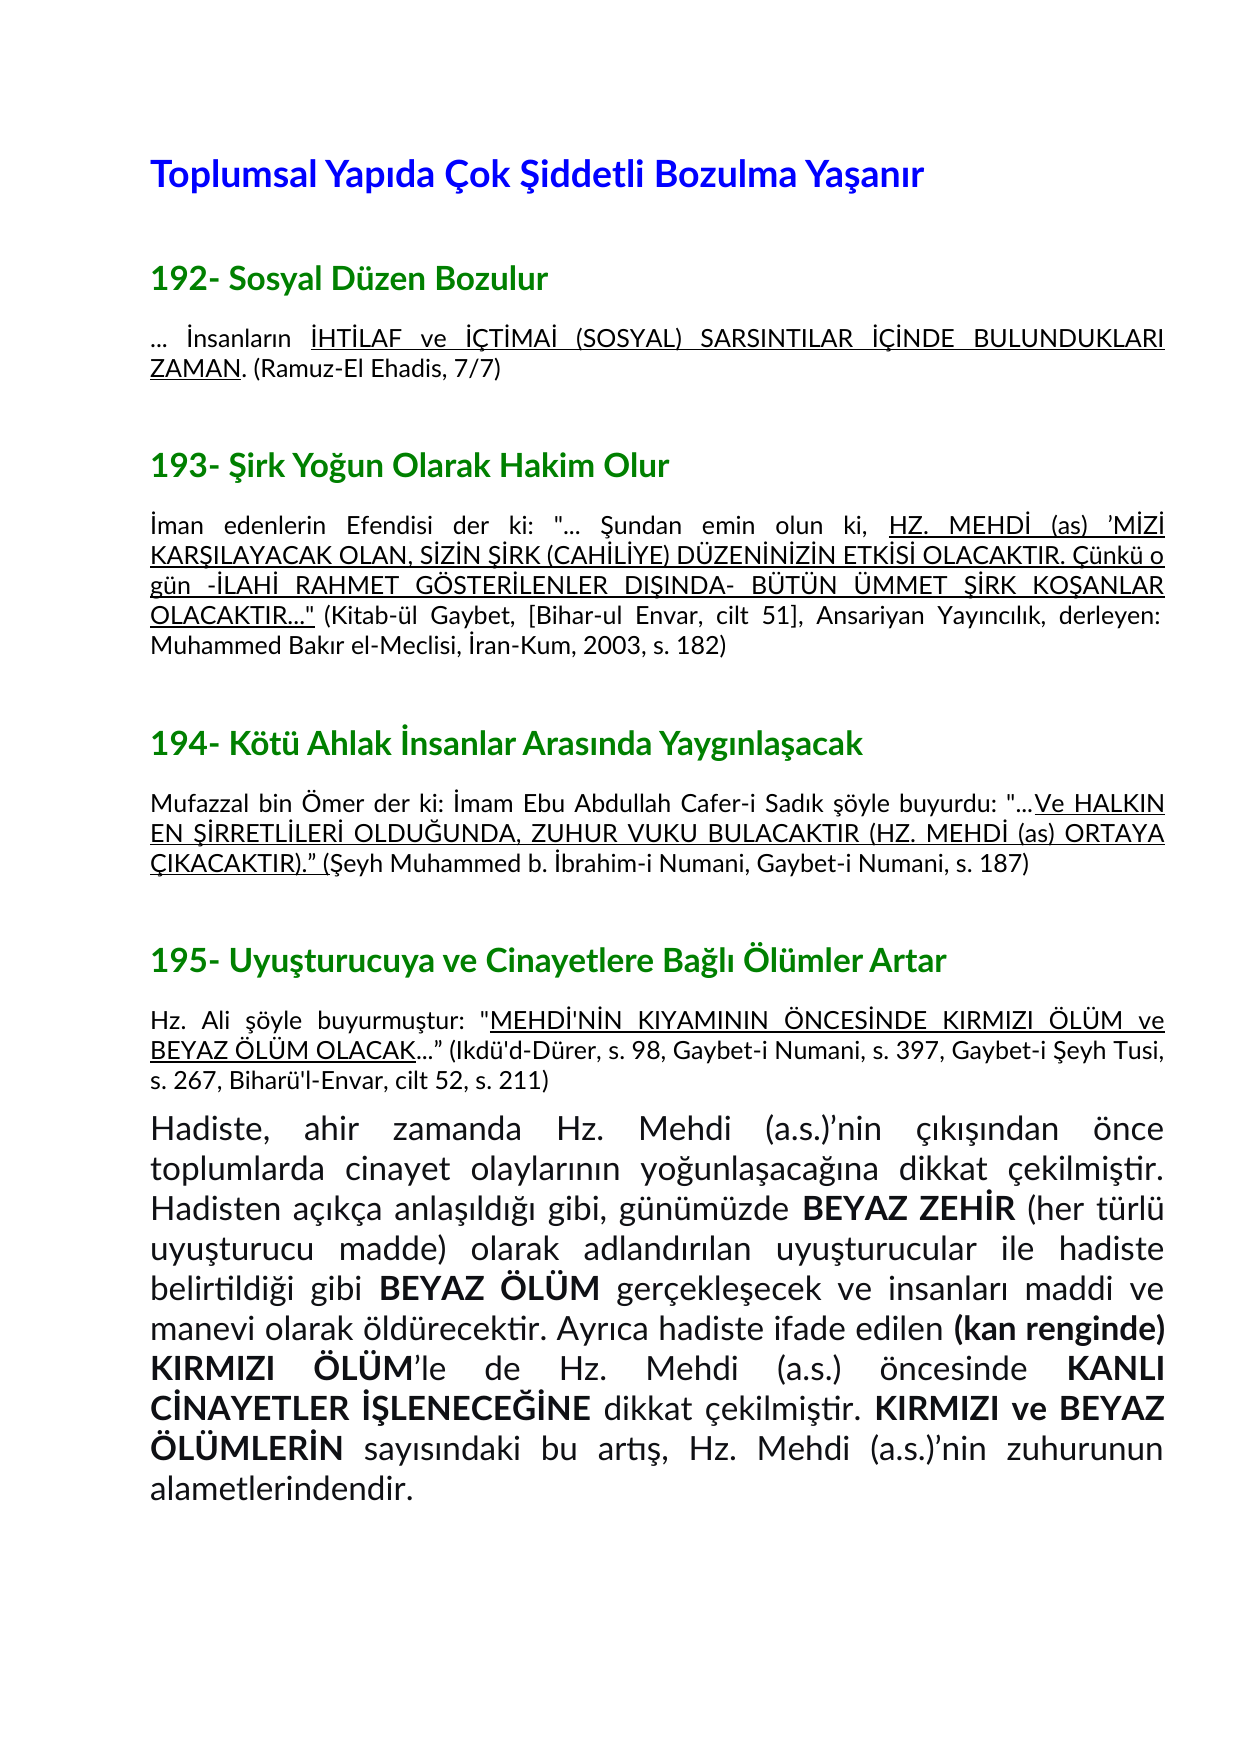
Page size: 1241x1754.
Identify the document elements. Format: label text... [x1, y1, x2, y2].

text Hz. Ali şöyle buyurmuştur: "MEHDİ'NİN KIYAMININ ÖNCESİNDE KIRMIZI ÖLÜM ve BEYAZ ÖLÜM OLACAK...” (Ikdü'd-Dürer, s. 98, Gaybet-i Numani, s. 397, Gaybet-i Şeyh Tusi, s. 267, Biharü'l-Envar, cilt 52, s. 211) [150, 1005, 1165, 1095]
subtitle 195- Uyuşturucuya ve Cinayetlere Bağlı Ölümler Artar [150, 940, 1165, 980]
subtitle 193- Şirk Yoğun Olarak Hakim Olur [150, 445, 1165, 485]
subtitle Toplumsal Yapıda Çok Şiddetli Bozulma Yaşanır [150, 150, 1165, 195]
text İman edenlerin Efendisi der ki: "... Şundan emin olun ki, HZ. MEHDİ (as) ’MİZİ KARŞILAYACAK OLAN, SİZİN ŞİRK (CAHİLİYE) DÜZENİNİZİN ETKİSİ OLACAKTIR. Çünkü o [150, 510, 1165, 566]
text ... İnsanların İHTİLAF ve İÇTİMAİ (SOSYAL) SARSINTILAR İÇİNDE BULUNDUKLARI ZAMAN. (Ramuz-El Ehadis, 7/7) [150, 322, 1165, 382]
text OLACAKTIR..." (Kitab-ül Gaybet, [Bihar-ul Envar, cilt 51], Ansariyan Yayıncılık, derleyen: Muhammed Bakır el-Meclisi, İran-Kum, 2003, s. 182) [150, 598, 1165, 660]
text ÇIKACAKTIR).” (Şeyh Muhammed b. İbrahim-i Numani, Gaybet-i Numani, s. 187) [150, 845, 1165, 877]
subtitle 194- Kötü Ahlak İnsanlar Arasında Yaygınlaşacak [150, 722, 1165, 762]
text Hadiste, ahir zamanda Hz. Mehdi (a.s.)’nin çıkışından önce toplumlarda cinayet olaylarının yoğunlaşacağına dikkat çekilmiştir. Hadisten açıkça anlaşıldığı gibi, günümüzde BEYAZ ZEHİR (her türlü uyuşturucu madde) olarak adlandırılan uyuşturucular ile hadiste belirtildiği gibi BEYAZ ÖLÜM gerçekleşecek ve insanları maddi ve manevi olarak öldürecektir. Ayrıca hadiste ifade edilen (kan renginde) KIRMIZI ÖLÜM’le de Hz. Mehdi (a.s.) öncesinde KANLI CİNAYETLER İŞLENECEĞİNE dikkat çekilmiştir. KIRMIZI ve BEYAZ ÖLÜMLERİN sayısındaki bu artış, Hz. Mehdi (a.s.)’nin zuhurunun alametlerindendir. [150, 1107, 1165, 1507]
text Mufazzal bin Ömer der ki: İmam Ebu Abdullah Cafer-i Sadık şöyle buyurdu: "...Ve HALKIN EN ŞİRRETLİLERİ OLDUĞUNDA, ZUHUR VUKU BULACAKTIR (HZ. MEHDİ (as) ORTAYA [150, 787, 1165, 844]
text gün -İLAHİ RAHMET GÖSTERİLENLER DIŞINDA- BÜTÜN ÜMMET ŞİRK KOŞANLAR [150, 568, 1165, 596]
subtitle 192- Sosyal Düzen Bozulur [150, 257, 1165, 297]
